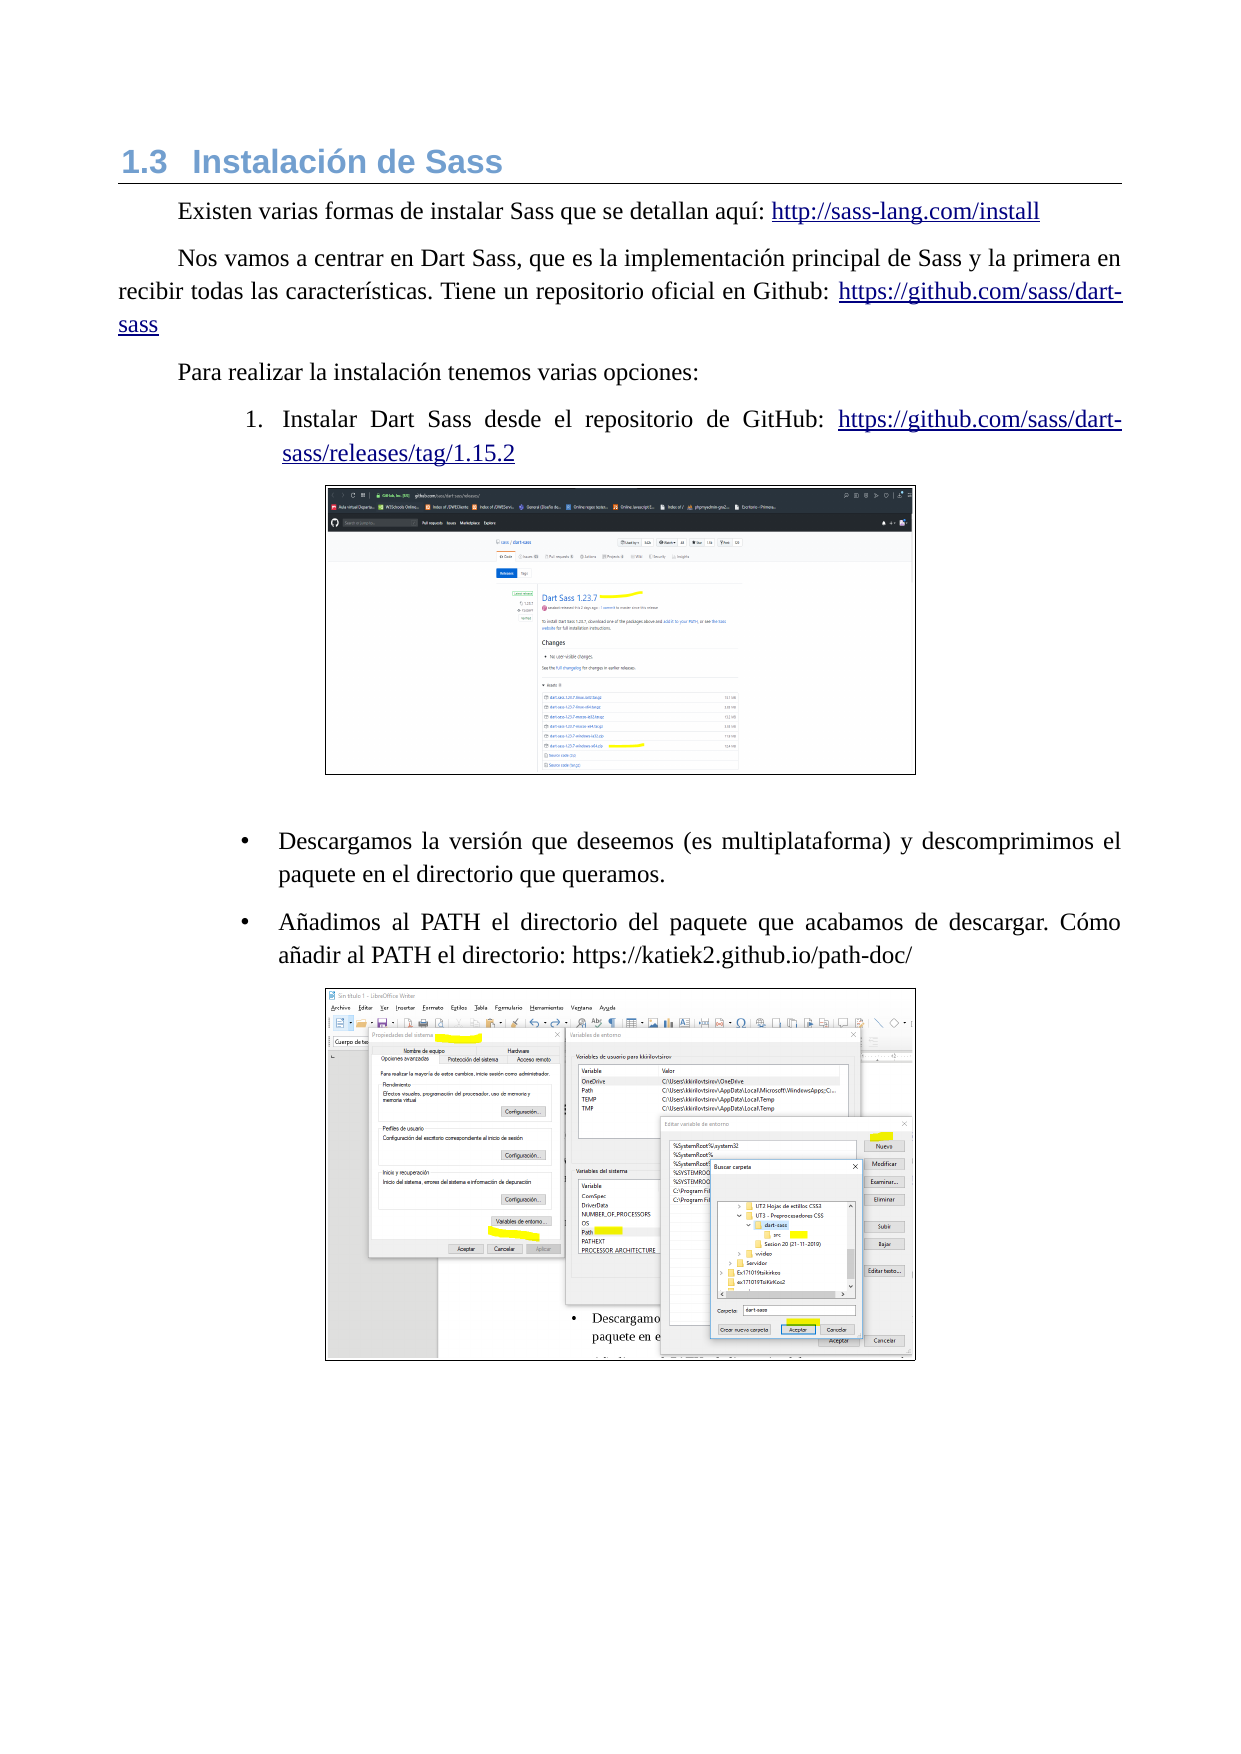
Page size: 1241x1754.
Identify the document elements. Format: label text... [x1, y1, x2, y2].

text Para realizar la instalación tenemos varias opciones: [118, 357, 1122, 386]
text Existen varias formas de instalar Sass que se detallan aquí: http://sass-lang.com/install [118, 196, 1122, 224]
picture [327, 488, 913, 772]
picture [327, 990, 913, 1358]
list Instalar Dart Sass desde el repositorio de GitHub: https://github.com/sass/dart-sass/releases/tag/1.15.2 [244, 404, 1122, 466]
list Descargamos la versión que deseemos (es multiplataforma) y descomprimimos el paquete en el directorio que queramos. [241, 826, 1122, 888]
text Nos vamos a centrar en Dart Sass, que es la implementación principal de Sass y la primera en recibir todas las características. Tiene un repositorio oficial en Github: https://github.com/sass/dart-sass [118, 243, 1122, 338]
subtitle Instalación de Sass [118, 139, 1122, 183]
list Añadimos al PATH el directorio del paquete que acabamos de descargar. Cómo añadir al PATH el directorio: https://katiek2.github.io/path-doc/ [241, 907, 1122, 969]
